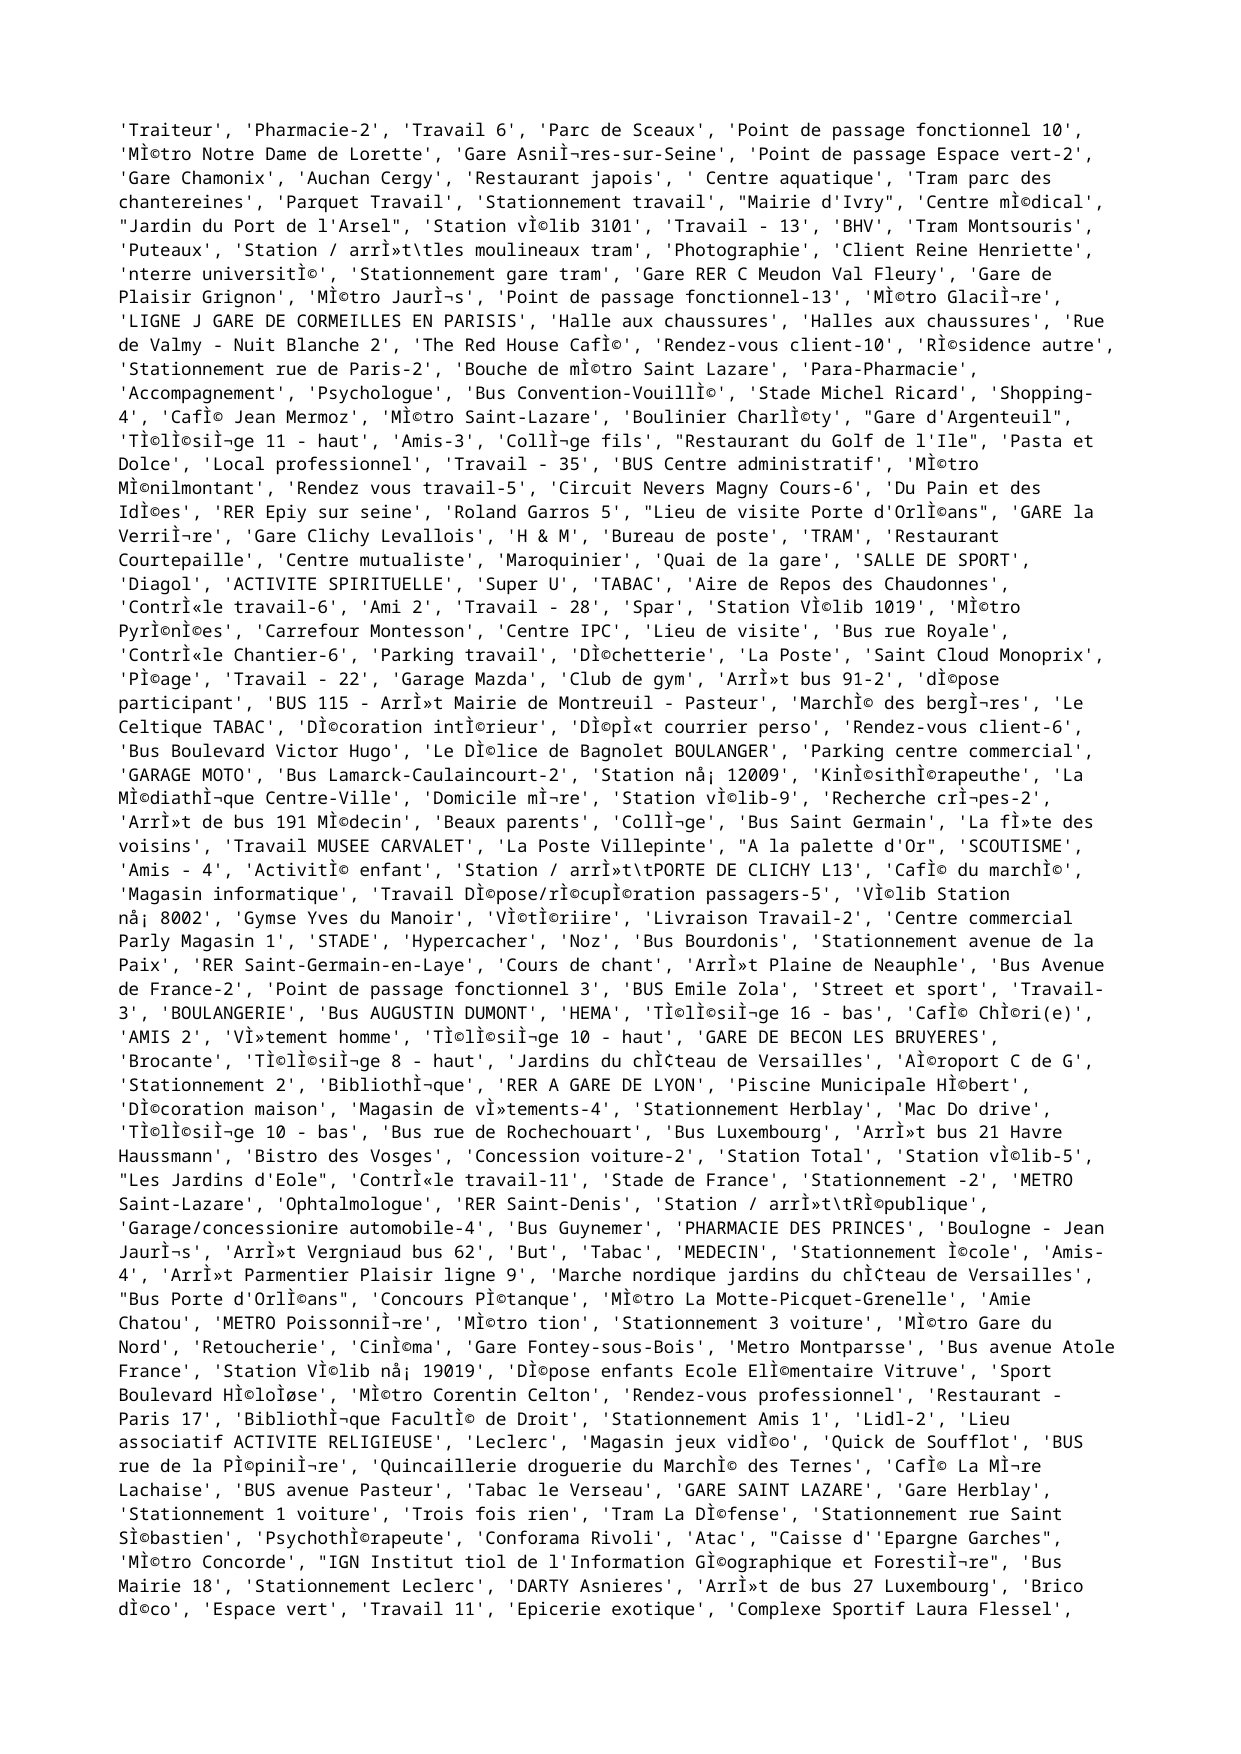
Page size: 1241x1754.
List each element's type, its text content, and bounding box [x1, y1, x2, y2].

text 'Traiteur', 'Pharmacie-2', 'Travail 6', 'Parc de Sceaux', 'Point de passage fonctionnel 10', 'MÌ©tro Notre Dame de Lorette', 'Gare AsniÌ¬res-sur-Seine', 'Point de passage Espace vert-2', 'Gare Chamonix', 'Auchan Cergy', 'Restaurant japois', ' Centre aquatique', 'Tram parc des chantereines', 'Parquet Travail', 'Stationnement travail', "Mairie d'Ivry", 'Centre mÌ©dical', "Jardin du Port de l'Arsel", 'Station vÌ©lib 3101', 'Travail - 13', 'BHV', 'Tram Montsouris', 'Puteaux', 'Station / arrÌ»t\tles moulineaux tram', 'Photographie', 'Client Reine Henriette', 'nterre universitÌ©', 'Stationnement gare tram', 'Gare RER C Meudon Val Fleury', 'Gare de Plaisir Grignon', 'MÌ©tro JaurÌ¬s', 'Point de passage fonctionnel-13', 'MÌ©tro GlaciÌ¬re', 'LIGNE J GARE DE CORMEILLES EN PARISIS', 'Halle aux chaussures', 'Halles aux chaussures', 'Rue de Valmy - Nuit Blanche 2', 'The Red House CafÌ©', 'Rendez-vous client-10', 'RÌ©sidence autre', 'Stationnement rue de Paris-2', 'Bouche de mÌ©tro Saint Lazare', 'Para-Pharmacie', 'Accompagnement', 'Psychologue', 'Bus Convention-VouillÌ©', 'Stade Michel Ricard', 'Shopping-4', 'CafÌ© Jean Mermoz', 'MÌ©tro Saint-Lazare', 'Boulinier CharlÌ©ty', "Gare d'Argenteuil", 'TÌ©lÌ©siÌ¬ge 11 - haut', 'Amis-3', 'CollÌ¬ge fils', "Restaurant du Golf de l'Ile", 'Pasta et Dolce', 'Local professionnel', 'Travail - 35', 'BUS Centre administratif', 'MÌ©tro MÌ©nilmontant', 'Rendez vous travail-5', 'Circuit Nevers Magny Cours-6', 'Du Pain et des IdÌ©es', 'RER Epiy sur seine', 'Roland Garros 5', "Lieu de visite Porte d'OrlÌ©ans", 'GARE la VerriÌ¬re', 'Gare Clichy Levallois', 'H & M', 'Bureau de poste', 'TRAM', 'Restaurant Courtepaille', 'Centre mutualiste', 'Maroquinier', 'Quai de la gare', 'SALLE DE SPORT', 'Diagol', 'ACTIVITE SPIRITUELLE', 'Super U', 'TABAC', 'Aire de Repos des Chaudonnes', 'ContrÌ«le travail-6', 'Ami 2', 'Travail - 28', 'Spar', 'Station VÌ©lib 1019', 'MÌ©tro PyrÌ©nÌ©es', 'Carrefour Montesson', 'Centre IPC', 'Lieu de visite', 'Bus rue Royale', 'ContrÌ«le Chantier-6', 'Parking travail', 'DÌ©chetterie', 'La Poste', 'Saint Cloud Monoprix', 'PÌ©age', 'Travail - 22', 'Garage Mazda', 'Club de gym', 'ArrÌ»t bus 91-2', 'dÌ©pose participant', 'BUS 115 - ArrÌ»t Mairie de Montreuil - Pasteur', 'MarchÌ© des bergÌ¬res', 'Le Celtique TABAC', 'DÌ©coration intÌ©rieur', 'DÌ©pÌ«t courrier perso', 'Rendez-vous client-6', 'Bus Boulevard Victor Hugo', 'Le DÌ©lice de Bagnolet BOULANGER', 'Parking centre commercial', 'GARAGE MOTO', 'Bus Lamarck-Caulaincourt-2', 'Station nå¡ 12009', 'KinÌ©sithÌ©rapeuthe', 'La MÌ©diathÌ¬que Centre-Ville', 'Domicile mÌ¬re', 'Station vÌ©lib-9', 'Recherche crÌ¬pes-2', 'ArrÌ»t de bus 191 MÌ©decin', 'Beaux parents', 'CollÌ¬ge', 'Bus Saint Germain', 'La fÌ»te des voisins', 'Travail MUSEE CARVALET', 'La Poste Villepinte', "A la palette d'Or", 'SCOUTISME', 'Amis - 4', 'ActivitÌ© enfant', 'Station / arrÌ»t\tPORTE DE CLICHY L13', 'CafÌ© du marchÌ©', 'Magasin informatique', 'Travail DÌ©pose/rÌ©cupÌ©ration passagers-5', 'VÌ©lib Station nå¡ 8002', 'Gymse Yves du Manoir', 'VÌ©tÌ©riire', 'Livraison Travail-2', 'Centre commercial Parly Magasin 1', 'STADE', 'Hypercacher', 'Noz', 'Bus Bourdonis', 'Stationnement avenue de la Paix', 'RER Saint-Germain-en-Laye', 'Cours de chant', 'ArrÌ»t Plaine de Neauphle', 'Bus Avenue de France-2', 'Point de passage fonctionnel 3', 'BUS Emile Zola', 'Street et sport', 'Travail-3', 'BOULANGERIE', 'Bus AUGUSTIN DUMONT', 'HEMA', 'TÌ©lÌ©siÌ¬ge 16 - bas', 'CafÌ© ChÌ©ri(e)', 'AMIS 2', 'VÌ»tement homme', 'TÌ©lÌ©siÌ¬ge 10 - haut', 'GARE DE BECON LES BRUYERES', 'Brocante', 'TÌ©lÌ©siÌ¬ge 8 - haut', 'Jardins du chÌ¢teau de Versailles', 'AÌ©roport C de G', 'Stationnement 2', 'BibliothÌ¬que', 'RER A GARE DE LYON', 'Piscine Municipale HÌ©bert', 'DÌ©coration maison', 'Magasin de vÌ»tements-4', 'Stationnement Herblay', 'Mac Do drive', 'TÌ©lÌ©siÌ¬ge 10 - bas', 'Bus rue de Rochechouart', 'Bus Luxembourg', 'ArrÌ»t bus 21 Havre Haussmann', 'Bistro des Vosges', 'Concession voiture-2', 'Station Total', 'Station vÌ©lib-5', "Les Jardins d'Eole", 'ContrÌ«le travail-11', 'Stade de France', 'Stationnement -2', 'METRO Saint-Lazare', 'Ophtalmologue', 'RER Saint-Denis', 'Station / arrÌ»t\tRÌ©publique', 'Garage/concessionire automobile-4', 'Bus Guynemer', 'PHARMACIE DES PRINCES', 'Boulogne - Jean JaurÌ¬s', 'ArrÌ»t Vergniaud bus 62', 'But', 'Tabac', 'MEDECIN', 'Stationnement Ì©cole', 'Amis-4', 'ArrÌ»t Parmentier Plaisir ligne 9', 'Marche nordique jardins du chÌ¢teau de Versailles', "Bus Porte d'OrlÌ©ans", 'Concours PÌ©tanque', 'MÌ©tro La Motte-Picquet-Grenelle', 'Amie Chatou', 'METRO PoissonniÌ¬re', 'MÌ©tro tion', 'Stationnement 3 voiture', 'MÌ©tro Gare du Nord', 'Retoucherie', 'CinÌ©ma', 'Gare Fontey-sous-Bois', 'Metro Montparsse', 'Bus avenue Atole France', 'Station VÌ©lib nå¡ 19019', 'DÌ©pose enfants Ecole ElÌ©mentaire Vitruve', 'Sport Boulevard HÌ©loÌøse', 'MÌ©tro Corentin Celton', 'Rendez-vous professionnel', 'Restaurant - Paris 17', 'BibliothÌ¬que FacultÌ© de Droit', 'Stationnement Amis 1', 'Lidl-2', 'Lieu associatif ACTIVITE RELIGIEUSE', 'Leclerc', 'Magasin jeux vidÌ©o', 'Quick de Soufflot', 'BUS rue de la PÌ©piniÌ¬re', 'Quincaillerie droguerie du MarchÌ© des Ternes', 'CafÌ© La MÌ¬re Lachaise', 'BUS avenue Pasteur', 'Tabac le Verseau', 'GARE SAINT LAZARE', 'Gare Herblay', 'Stationnement 1 voiture', 'Trois fois rien', 'Tram La DÌ©fense', 'Stationnement rue Saint SÌ©bastien', 'PsychothÌ©rapeute', 'Conforama Rivoli', 'Atac', "Caisse d''Epargne Garches", 'MÌ©tro Concorde', "IGN Institut tiol de l'Information GÌ©ographique et ForestiÌ¬re", 'Bus Mairie 18', 'Stationnement Leclerc', 'DARTY Asnieres', 'ArrÌ»t de bus 27 Luxembourg', 'Brico dÌ©co', 'Espace vert', 'Travail 11', 'Epicerie exotique', 'Complexe Sportif Laura Flessel', [118, 118, 1122, 1621]
